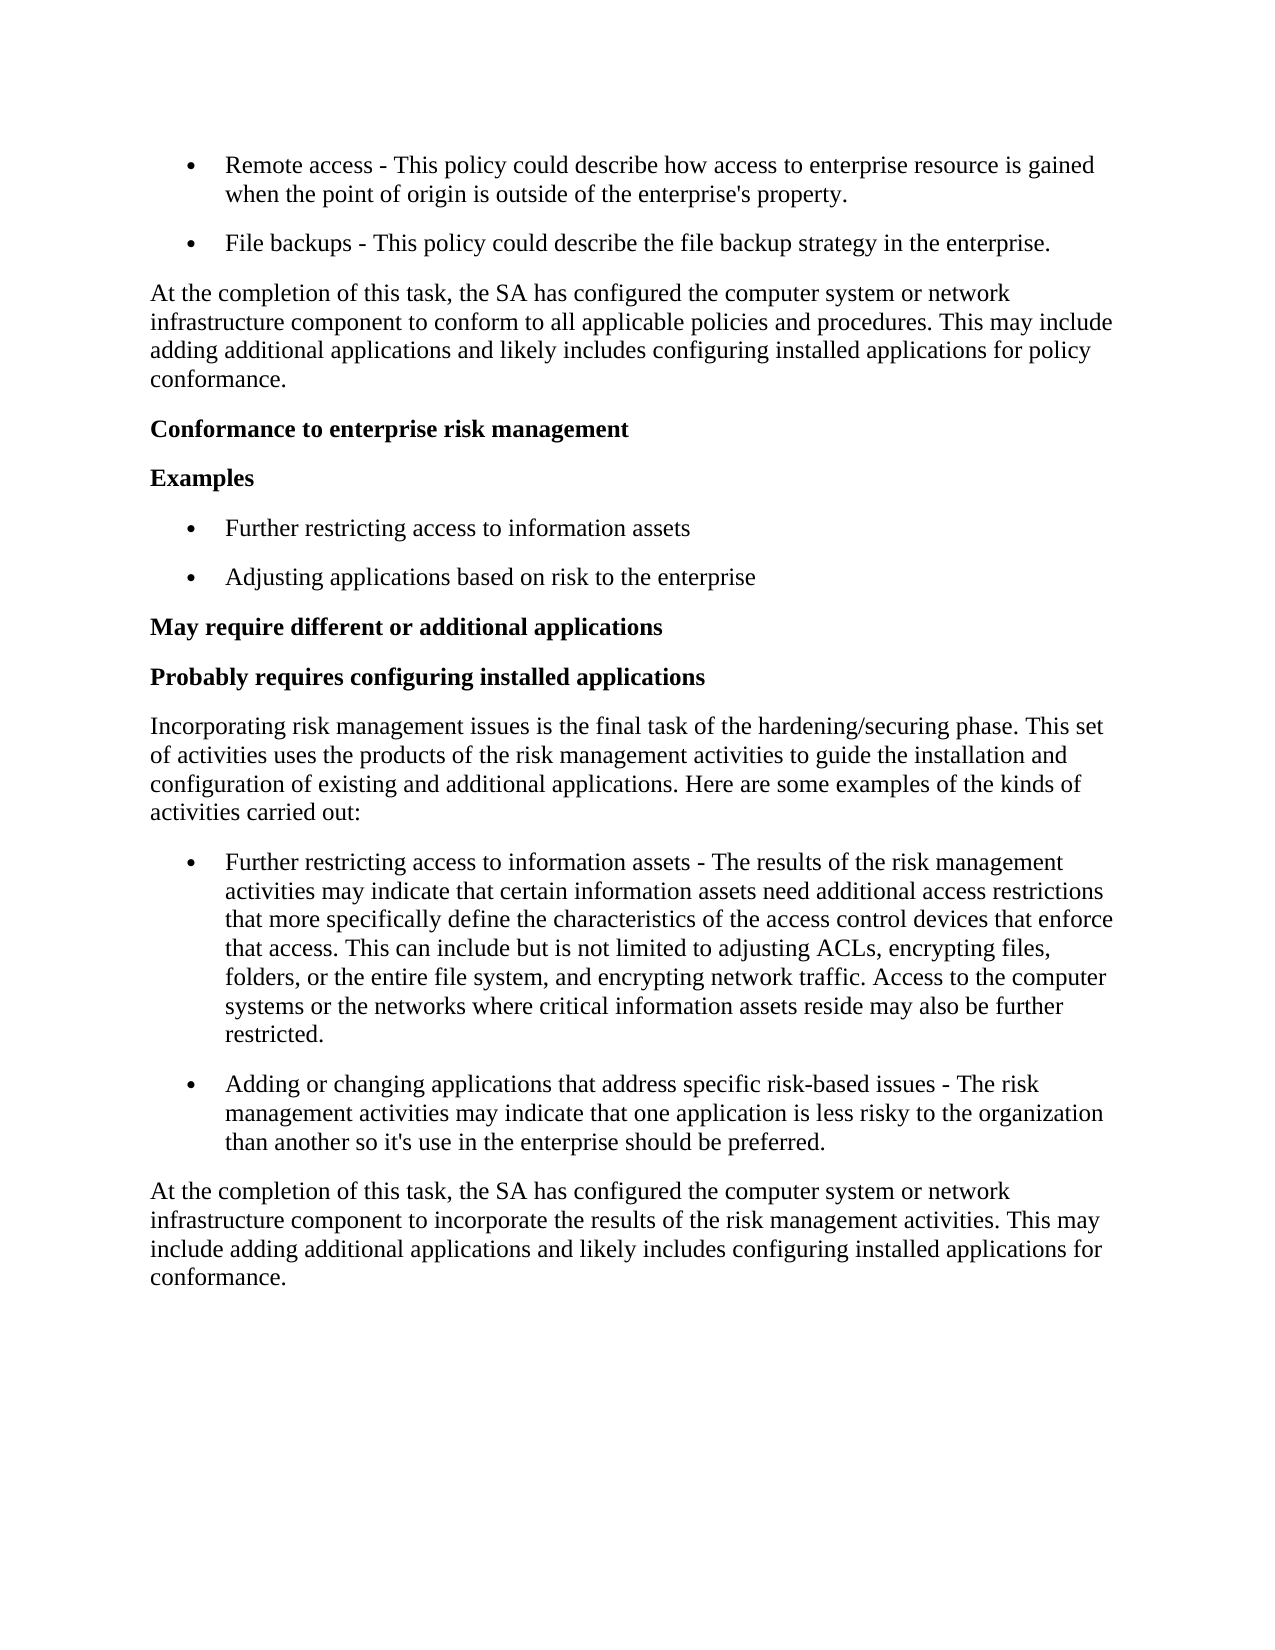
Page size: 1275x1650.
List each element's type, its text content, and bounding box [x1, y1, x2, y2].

list Remote access - This policy could describe how access to enterprise resource is gained when the point of origin is outside of the enterprise's property. [187, 150, 1125, 207]
list Adding or changing applications that address specific risk-based issues - The risk management activities may indicate that one application is less risky to the organization than another so it's use in the enterprise should be preferred. [187, 1069, 1125, 1155]
text Incorporating risk management issues is the final task of the hardening/securing phase. This set of activities uses the products of the risk management activities to guide the installation and configuration of existing and additional applications. Here are some examples of the kinds of activities carried out: [150, 711, 1125, 826]
list Adjusting applications based on risk to the enterprise [187, 562, 1125, 591]
text Probably requires configuring installed applications [150, 662, 1125, 690]
text Conformance to enterprise risk management [150, 414, 1125, 442]
text At the completion of this task, the SA has configured the computer system or network infrastructure component to conform to all applicable policies and procedures. This may include adding additional applications and likely includes configuring installed applications for policy conformance. [150, 278, 1125, 393]
list Further restricting access to information assets - The results of the risk management activities may indicate that certain information assets need additional access restrictions that more specifically define the characteristics of the access control devices that enforce that access. This can include but is not limited to adjusting ACLs, encrypting files, folders, or the entire file system, and encrypting network traffic. Access to the computer systems or the networks where critical information assets reside may also be further restricted. [187, 847, 1125, 1048]
list Further restricting access to information assets [187, 513, 1125, 542]
text At the completion of this task, the SA has configured the computer system or network infrastructure component to incorporate the results of the risk management activities. This may include adding additional applications and likely includes configuring installed applications for conformance. [150, 1176, 1125, 1291]
text Examples [150, 463, 1125, 492]
list File backups - This policy could describe the file backup strategy in the enterprise. [187, 228, 1125, 257]
text May require different or additional applications [150, 612, 1125, 641]
